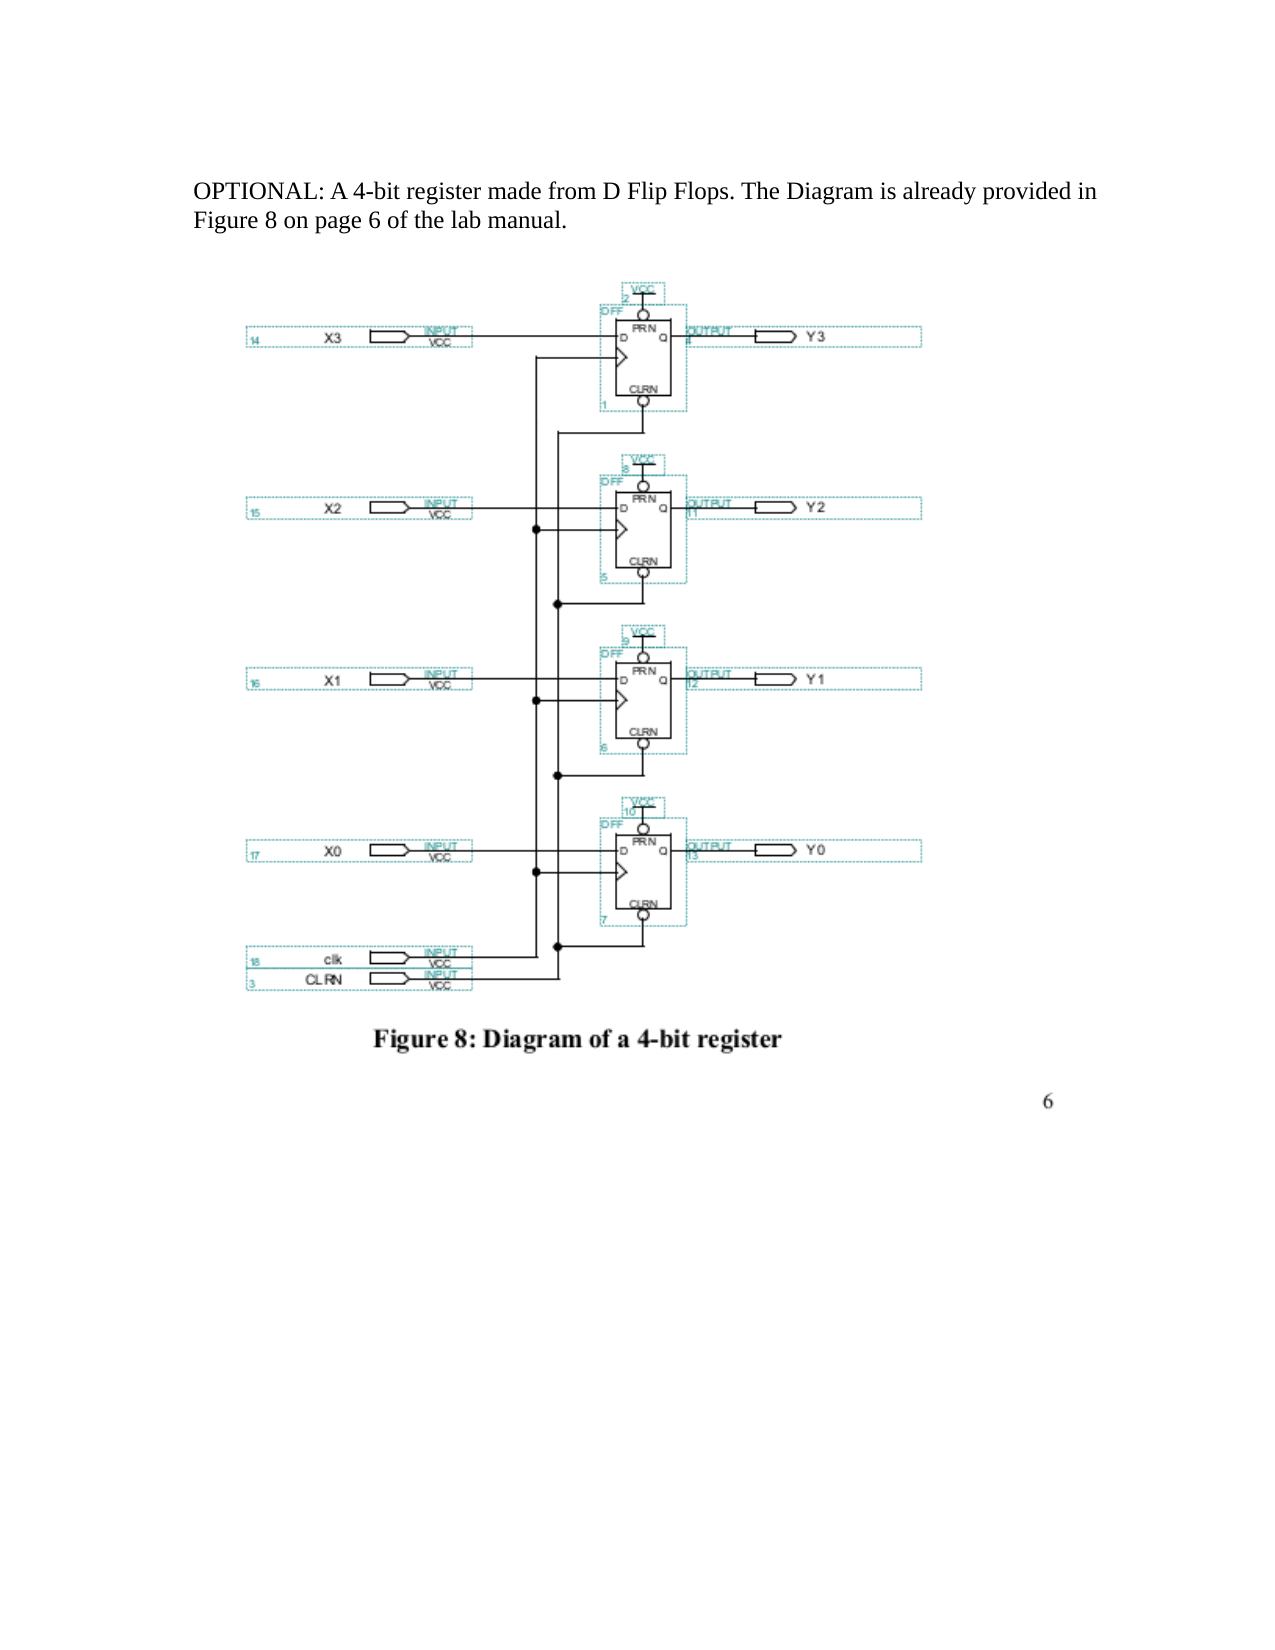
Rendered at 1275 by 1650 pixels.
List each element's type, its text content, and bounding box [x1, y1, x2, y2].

picture [182, 262, 1093, 1143]
list OPTIONAL: A 4-bit register made from D Flip Flops. The Diagram is already provided in Figure 8 on page 6 of the lab manual. [156, 176, 1157, 234]
